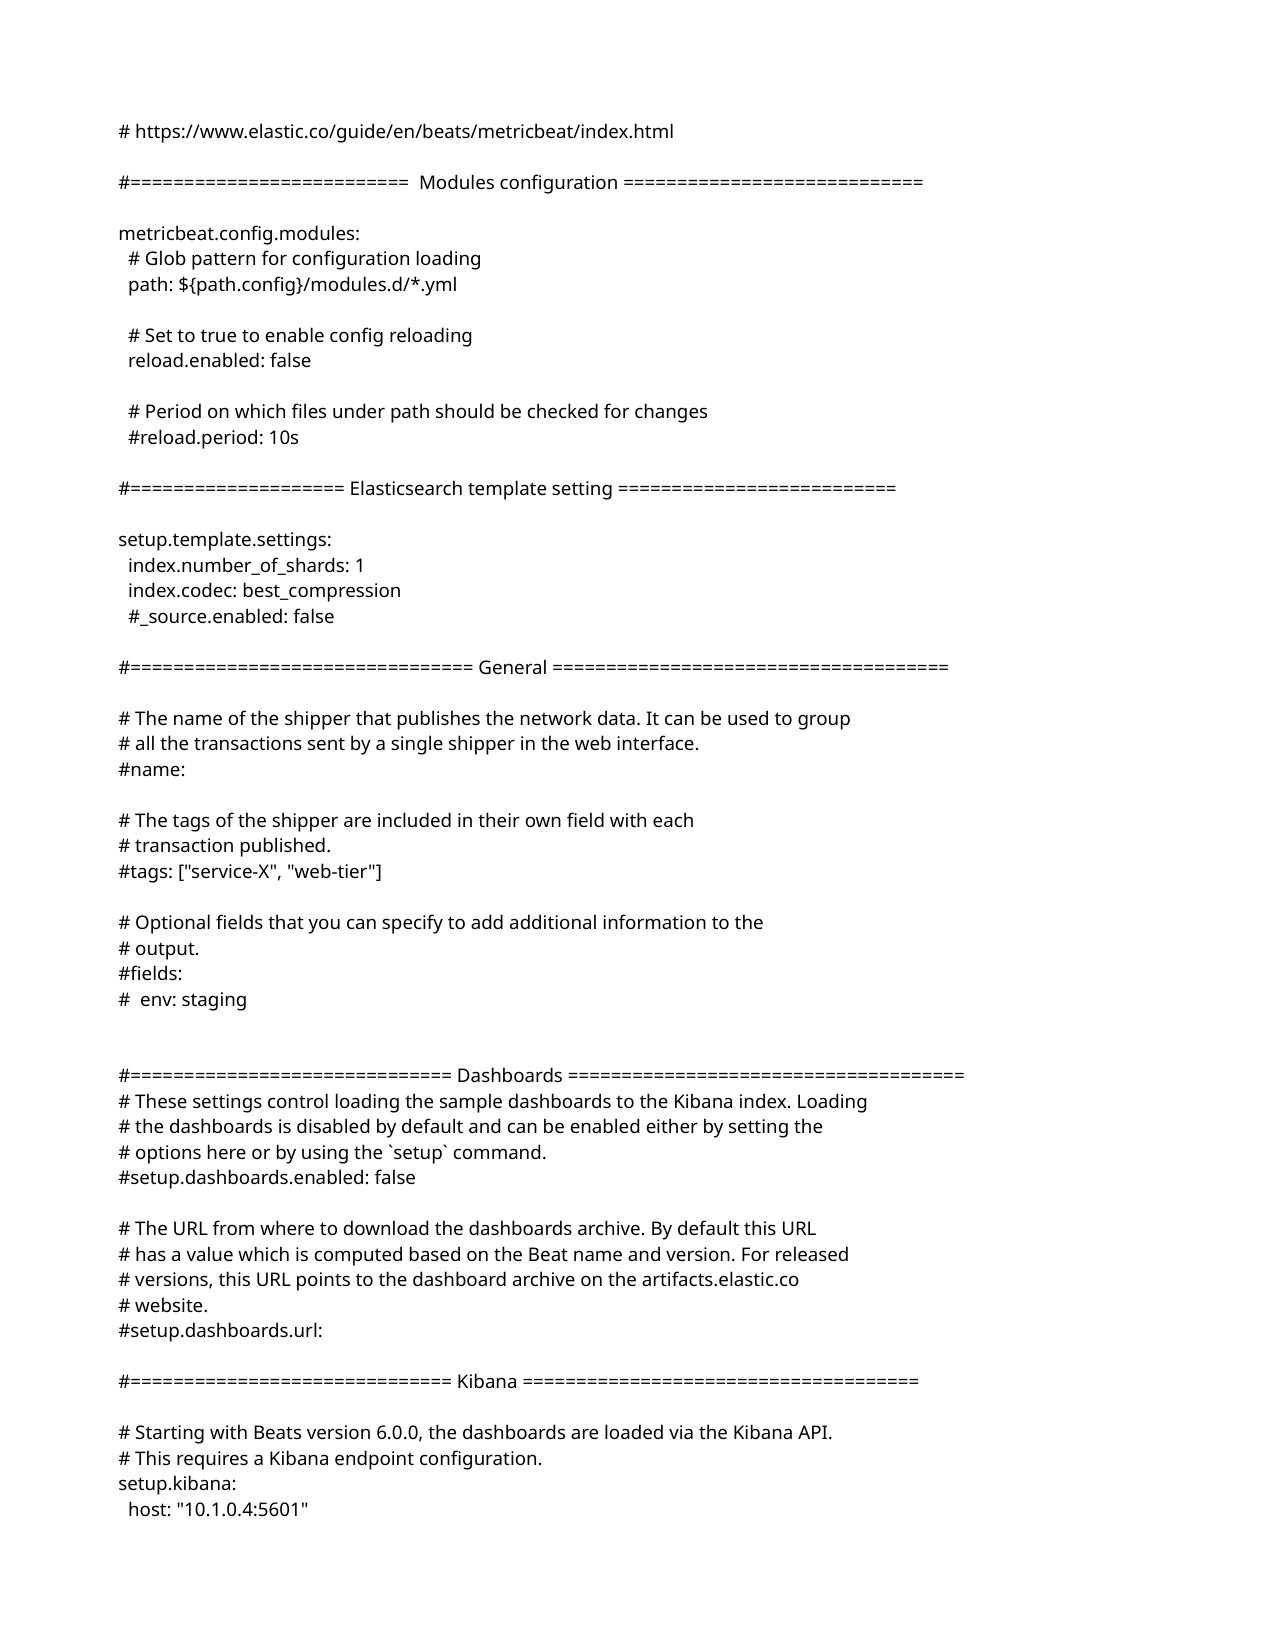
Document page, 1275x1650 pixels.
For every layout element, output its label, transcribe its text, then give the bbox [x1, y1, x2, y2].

text #============================== Kibana ===================================== [118, 1369, 1157, 1394]
text index.codec: best_compression [118, 577, 1157, 603]
text #setup.dashboards.enabled: false [118, 1164, 1157, 1190]
text # output. [118, 935, 1157, 960]
text # https://www.elastic.co/guide/en/beats/metricbeat/index.html [118, 118, 1157, 144]
text setup.template.settings: [118, 526, 1157, 552]
text # Period on which files under path should be checked for changes [118, 399, 1157, 424]
text #name: [118, 756, 1157, 782]
text #reload.period: 10s [118, 424, 1157, 450]
text index.number_of_shards: 1 [118, 552, 1157, 577]
text #tags: ["service-X", "web-tier"] [118, 858, 1157, 884]
text # versions, this URL points to the dashboard archive on the artifacts.elastic.co [118, 1267, 1157, 1292]
text # options here or by using the `setup` command. [118, 1139, 1157, 1164]
text # The URL from where to download the dashboards archive. By default this URL [118, 1216, 1157, 1241]
text # has a value which is computed based on the Beat name and version. For released [118, 1241, 1157, 1267]
text setup.kibana: [118, 1471, 1157, 1496]
text #============================== Dashboards ===================================== [118, 1062, 1157, 1088]
text # transaction published. [118, 833, 1157, 858]
text # The name of the shipper that publishes the network data. It can be used to group [118, 705, 1157, 731]
text # the dashboards is disabled by default and can be enabled either by setting the [118, 1113, 1157, 1139]
text # env: staging [118, 986, 1157, 1011]
text # all the transactions sent by a single shipper in the web interface. [118, 731, 1157, 756]
text reload.enabled: false [118, 348, 1157, 373]
text #================================ General ===================================== [118, 654, 1157, 679]
text # These settings control loading the sample dashboards to the Kibana index. Loading [118, 1088, 1157, 1113]
text # This requires a Kibana endpoint configuration. [118, 1445, 1157, 1471]
text # Glob pattern for configuration loading [118, 246, 1157, 271]
text #==================== Elasticsearch template setting ========================== [118, 475, 1157, 501]
text # Set to true to enable config reloading [118, 322, 1157, 348]
text path: ${path.config}/modules.d/*.yml [118, 271, 1157, 297]
text #setup.dashboards.url: [118, 1318, 1157, 1343]
text host: "10.1.0.4:5601" [118, 1496, 1157, 1522]
text #fields: [118, 960, 1157, 986]
text # Starting with Beats version 6.0.0, the dashboards are loaded via the Kibana API. [118, 1420, 1157, 1445]
text #_source.enabled: false [118, 603, 1157, 628]
text metricbeat.config.modules: [118, 220, 1157, 246]
text # Optional fields that you can specify to add additional information to the [118, 909, 1157, 935]
text # The tags of the shipper are included in their own field with each [118, 807, 1157, 833]
text # website. [118, 1292, 1157, 1318]
text #========================== Modules configuration ============================ [118, 169, 1157, 195]
